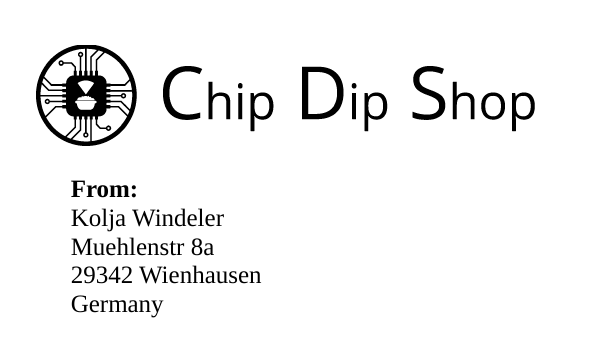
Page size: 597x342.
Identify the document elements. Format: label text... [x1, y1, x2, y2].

text Germany [71, 289, 582, 318]
text From: [71, 41, 582, 203]
text 29342 Wienhausen [71, 261, 582, 289]
text Muehlenstr 8a [71, 232, 582, 261]
picture [36, 45, 536, 146]
text Kolja Windeler [71, 203, 582, 232]
